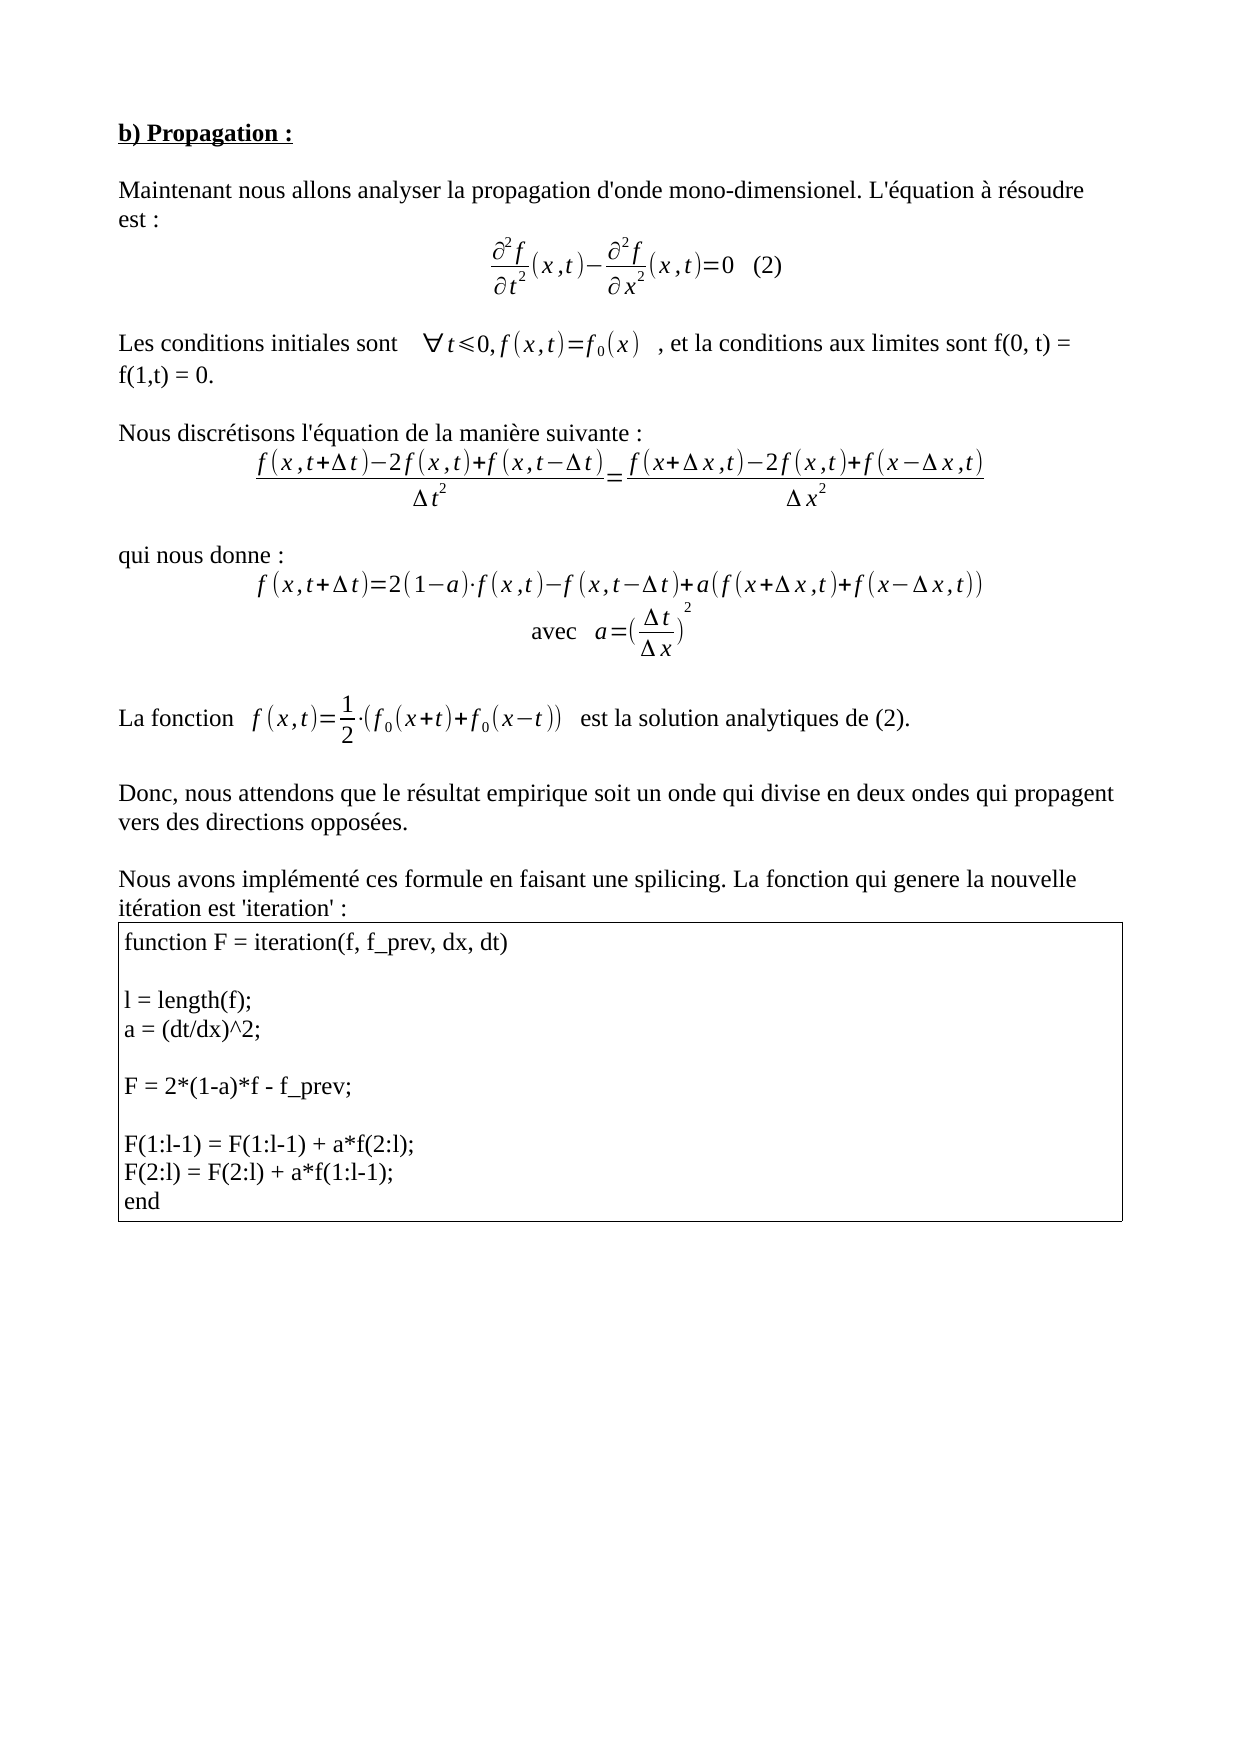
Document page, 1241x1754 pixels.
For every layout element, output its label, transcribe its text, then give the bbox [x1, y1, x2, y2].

text (2) [118, 233, 1122, 299]
text Maintenant nous allons analyser la propagation d'onde mono-dimensionel. L'équation à résoudre est : [118, 176, 1122, 233]
text Donc, nous attendons que le résultat empirique soit un onde qui divise en deux ondes qui propagent vers des directions opposées. [118, 778, 1122, 835]
text Nous discrétisons l'équation de la manière suivante : [118, 418, 1122, 447]
text Les conditions initiales sont , et la conditions aux limites sont f(0, t) = f(1,t) = 0. [118, 328, 1122, 389]
text b) Propagation : [118, 118, 1122, 147]
text avec [118, 599, 1122, 661]
table_header function F = iteration(f, f_prev, dx, dt) l = length(f); a = (dt/dx)^2; F = 2*(1-a)*f - f_prev; F(1:l-1) = F(1:l-1) + a*f(2:l); F(2:l) = F(2:l) + a*f(1:l-1); end [119, 923, 1122, 1221]
text La fonctionest la solution analytiques de (2). [118, 690, 1122, 749]
text qui nous donne : [118, 540, 1122, 569]
text Nous avons implémenté ces formule en faisant une spilicing. La fonction qui genere la nouvelle itération est 'iteration' : [118, 864, 1122, 922]
